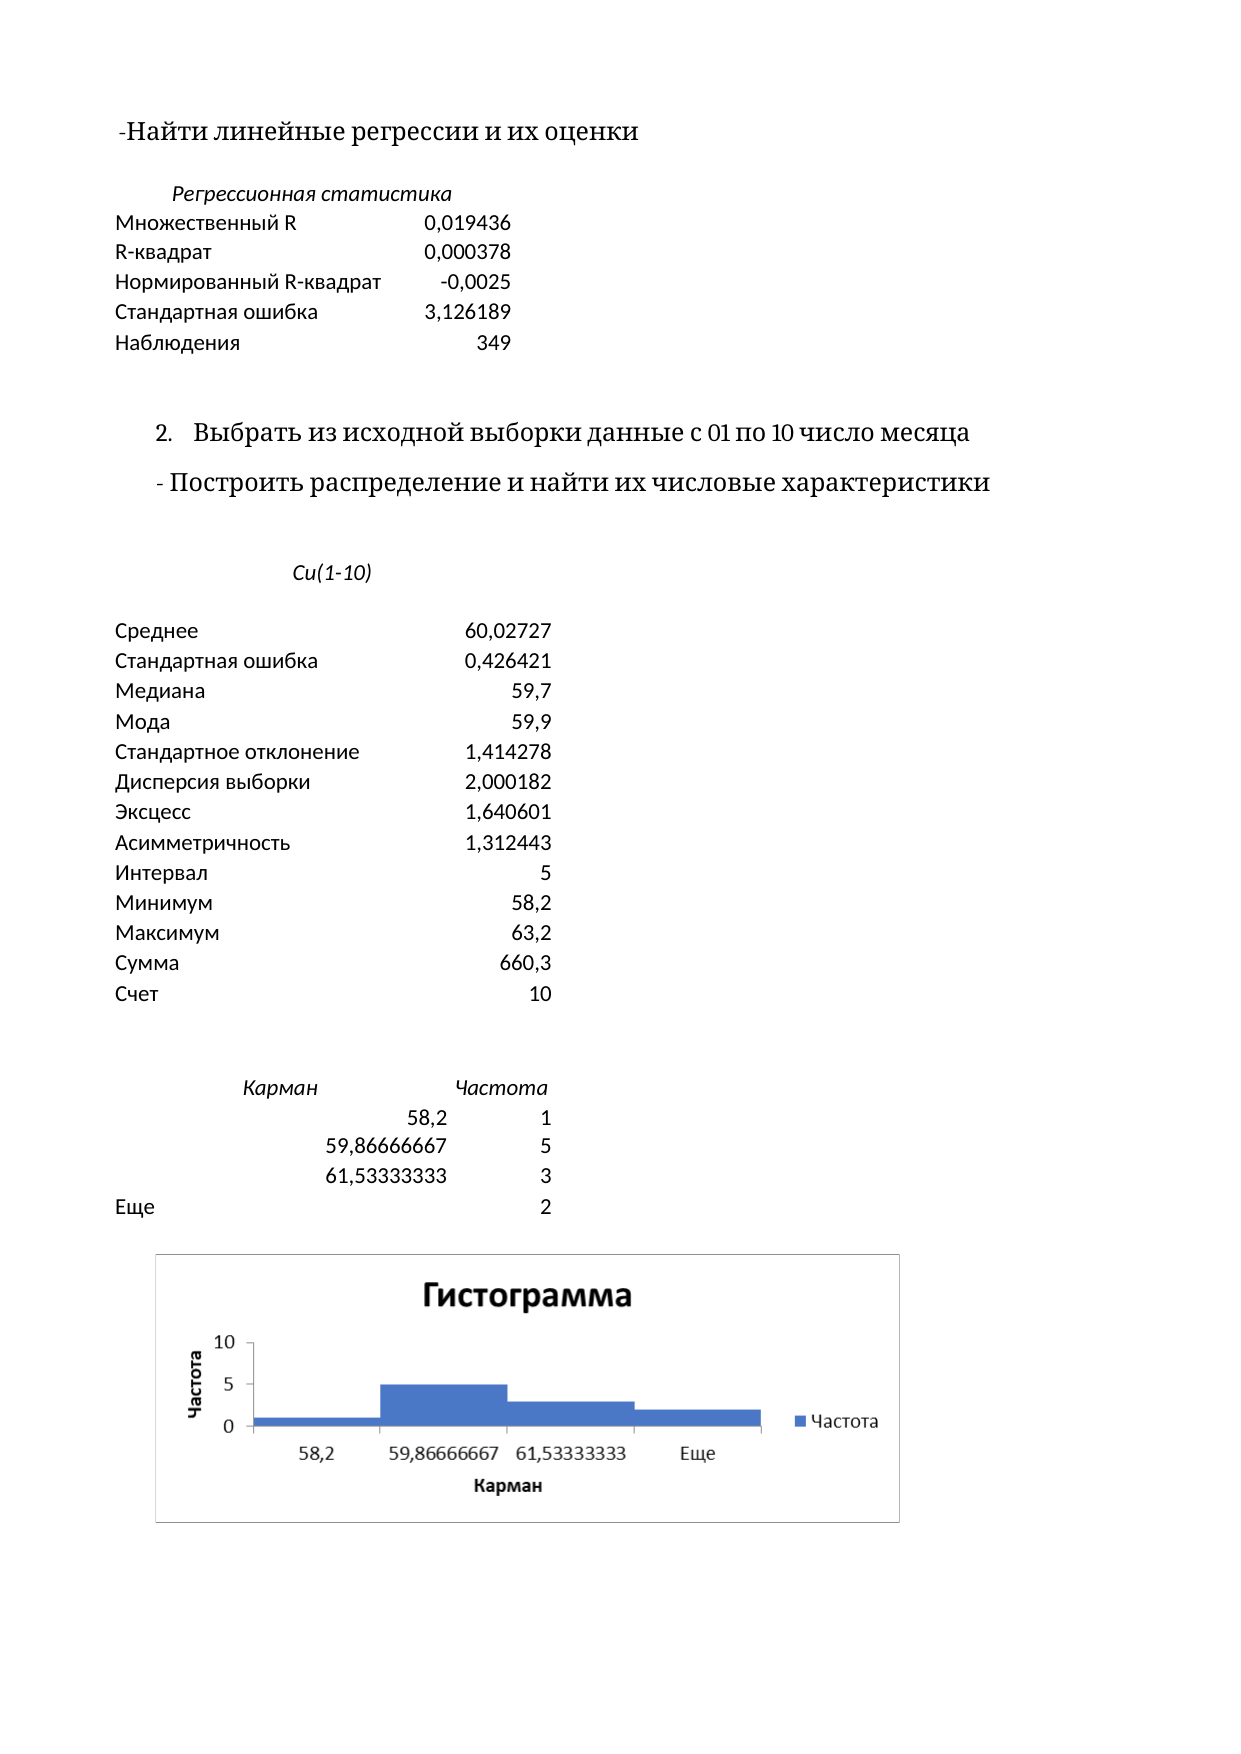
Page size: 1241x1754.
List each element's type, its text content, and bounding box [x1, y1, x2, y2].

table_cell 2,000182 [450, 767, 554, 797]
table_cell 5 [450, 858, 554, 888]
table_cell Счет [112, 979, 450, 1010]
text - Построить распределение и найти их числовые характеристики [156, 468, 1122, 497]
table_cell Стандартная ошибка [112, 298, 409, 328]
table_cell 59,86666667 [112, 1131, 450, 1162]
table_cell Нормированный R-квадрат [112, 267, 409, 297]
table_header Карман [112, 1073, 450, 1101]
table_cell 0,019436 [410, 208, 514, 237]
table_cell 0,000378 [410, 237, 514, 267]
table_header Cu(1-10) [112, 558, 554, 586]
picture [155, 1254, 900, 1523]
table_cell Мода [112, 707, 450, 737]
table_cell Эксцесс [112, 798, 450, 828]
table_cell 10 [450, 979, 554, 1010]
table_cell 58,2 [450, 888, 554, 918]
table_cell Дисперсия выборки [112, 767, 450, 797]
table_cell 1,312443 [450, 828, 554, 858]
table_cell Наблюдения [112, 328, 409, 359]
table_cell Стандартная ошибка [112, 646, 450, 677]
table_cell 2 [450, 1192, 554, 1223]
table_cell Стандартное отклонение [112, 737, 450, 767]
table_cell Интервал [112, 858, 450, 888]
table_cell -0,0025 [410, 267, 514, 297]
list Выбрать из исходной выборки данные с 01 по 10 число месяца [156, 419, 1122, 448]
table_cell 59,9 [450, 707, 554, 737]
table_cell 60,02727 [450, 616, 554, 646]
table_cell 58,2 [112, 1103, 450, 1131]
table_header Частота [450, 1073, 554, 1101]
table_header Регрессионная статистика [112, 179, 514, 207]
table_cell Среднее [112, 616, 450, 646]
table_cell 5 [450, 1131, 554, 1162]
table_cell [112, 588, 450, 616]
table_cell 63,2 [450, 918, 554, 948]
table_cell Минимум [112, 888, 450, 918]
table_cell 3 [450, 1162, 554, 1192]
table_cell Еще [112, 1192, 450, 1223]
table_cell 349 [410, 328, 514, 359]
table_cell Сумма [112, 949, 450, 979]
table_cell Множественный R [112, 208, 409, 237]
table_cell 1,640601 [450, 798, 554, 828]
text -Найти линейные регрессии и их оценки [118, 118, 1122, 147]
table_cell 3,126189 [410, 298, 514, 328]
table_cell 0,426421 [450, 646, 554, 677]
table_cell R-квадрат [112, 237, 409, 267]
table_cell 660,3 [450, 949, 554, 979]
table_cell 59,7 [450, 677, 554, 707]
table_cell 1,414278 [450, 737, 554, 767]
table_cell Медиана [112, 677, 450, 707]
table_cell Асимметричность [112, 828, 450, 858]
table_cell 61,53333333 [112, 1162, 450, 1192]
table_cell [450, 588, 554, 616]
table_cell 1 [450, 1103, 554, 1131]
table_cell Максимум [112, 918, 450, 948]
